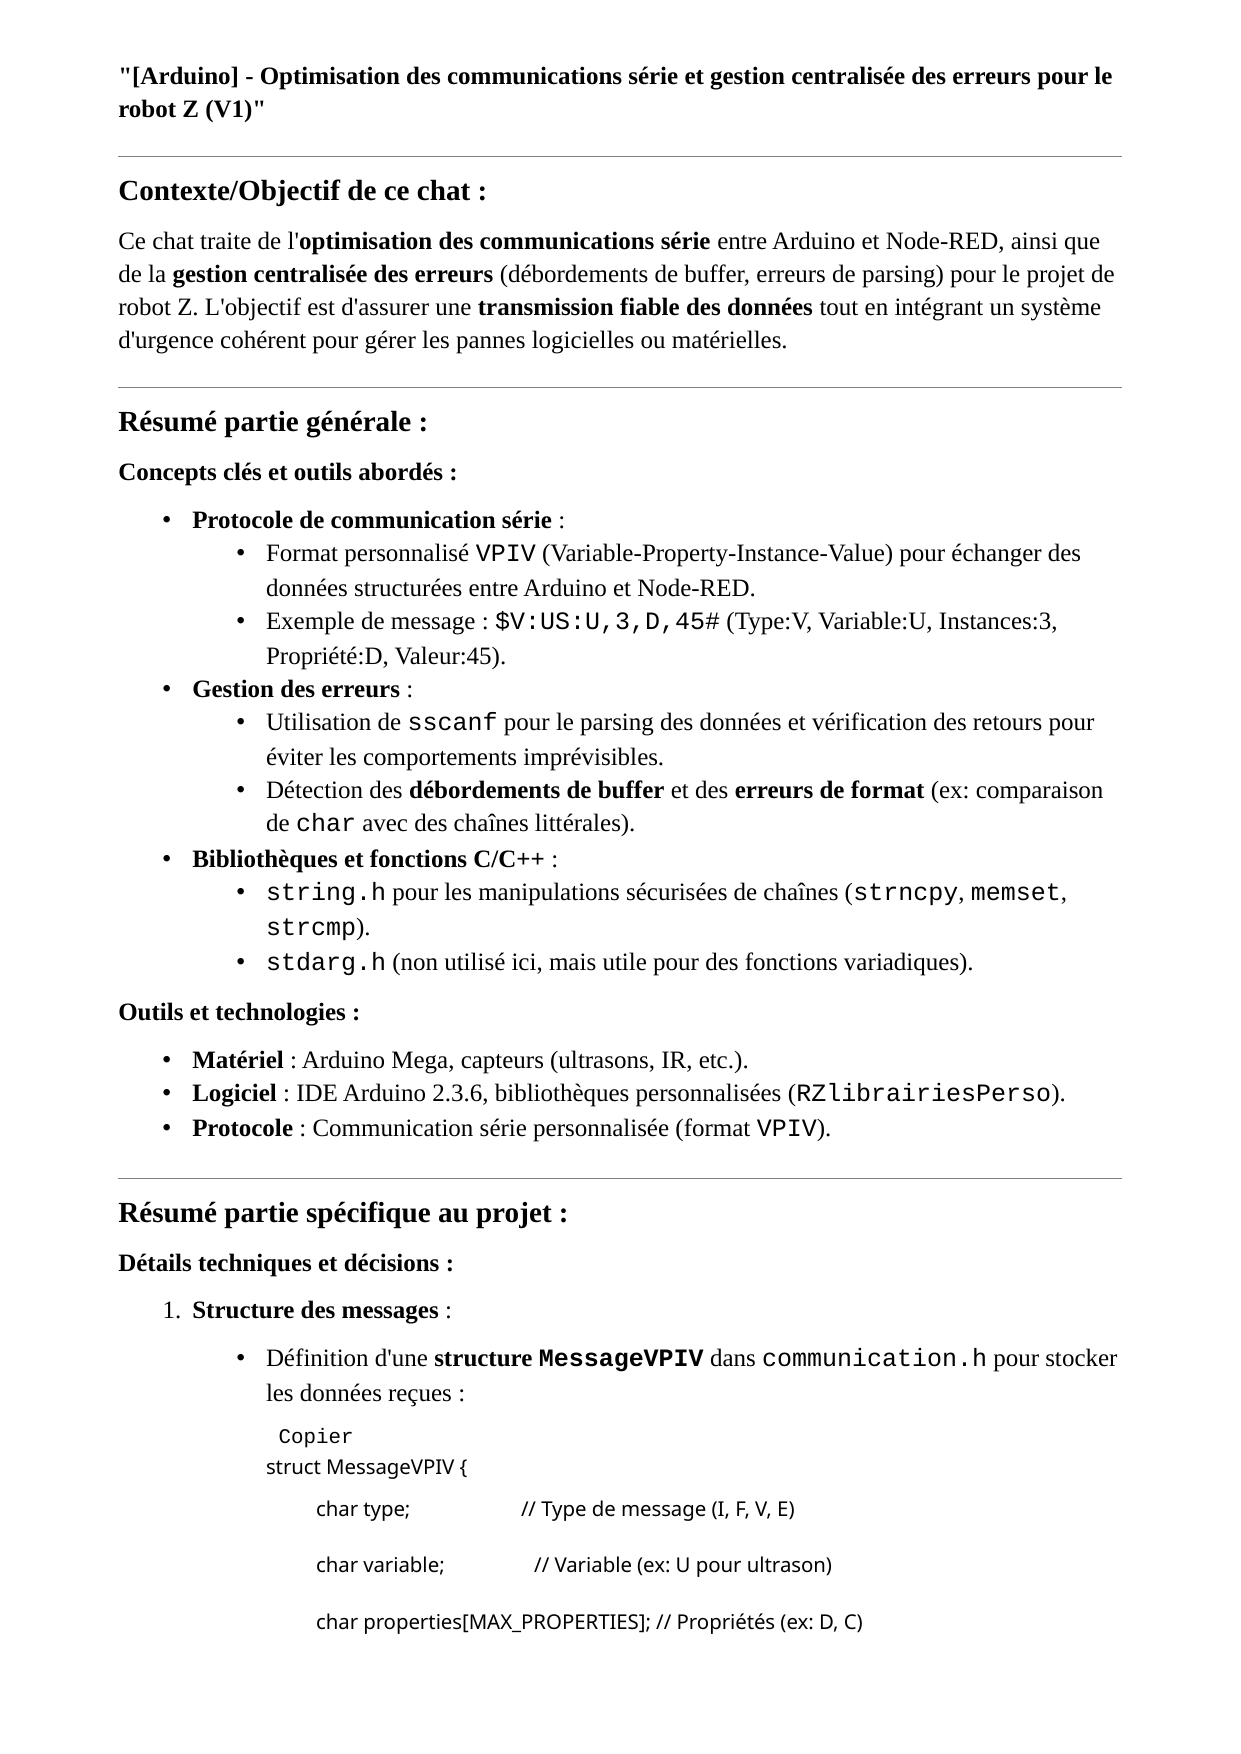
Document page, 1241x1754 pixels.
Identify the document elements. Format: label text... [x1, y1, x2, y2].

list Protocole : Communication série personnalisée (format VPIV). [162, 1113, 1122, 1144]
list Détection des débordements de buffer et des erreurs de format (ex: comparaison de char avec des chaînes littérales). [236, 775, 1122, 839]
list Exemple de message : $V:US:U,3,D,45# (Type:V, Variable:U, Instances:3, Propriété:D, Valeur:45). [236, 606, 1122, 670]
list Logiciel : IDE Arduino 2.3.6, bibliothèques personnalisées (RZlibrairiesPerso). [162, 1078, 1122, 1109]
list Copier [236, 1426, 1122, 1449]
list struct MessageVPIV { [236, 1453, 1122, 1481]
list char properties[MAX_PROPERTIES]; // Propriétés (ex: D, C) [236, 1608, 1122, 1636]
list char type; // Type de message (I, F, V, E) [236, 1494, 1122, 1522]
subtitle Résumé partie spécifique au projet : [118, 1195, 1122, 1228]
list Structure des messages : [162, 1295, 1122, 1324]
subtitle Résumé partie générale : [118, 404, 1122, 438]
list Format personnalisé VPIV (Variable-Property-Instance-Value) pour échanger des données structurées entre Arduino et Node-RED. [236, 538, 1122, 602]
list Définition d'une structure MessageVPIV dans communication.h pour stocker les données reçues : [236, 1343, 1122, 1407]
list stdarg.h (non utilisé ici, mais utile pour des fonctions variadiques). [236, 947, 1122, 978]
subtitle Contexte/Objectif de ce chat : [118, 173, 1122, 206]
list Utilisation de sscanf pour le parsing des données et vérification des retours pour éviter les comportements imprévisibles. [236, 707, 1122, 771]
text "[Arduino] - Optimisation des communications série et gestion centralisée des erreurs pour le robot Z (V1)" [118, 61, 1122, 122]
subtitle Détails techniques et décisions : [118, 1248, 1122, 1277]
subtitle Concepts clés et outils abordés : [118, 457, 1122, 486]
subtitle Outils et technologies : [118, 997, 1122, 1026]
list string.h pour les manipulations sécurisées de chaînes (strncpy, memset, strcmp). [236, 877, 1122, 943]
list Gestion des erreurs : [162, 674, 1122, 703]
list Matériel : Arduino Mega, capteurs (ultrasons, IR, etc.). [162, 1045, 1122, 1073]
list char variable; // Variable (ex: U pour ultrason) [236, 1551, 1122, 1579]
list Protocole de communication série : [162, 505, 1122, 533]
text Ce chat traite de l'optimisation des communications série entre Arduino et Node-RED, ainsi que de la gestion centralisée des erreurs (débordements de buffer, erreurs de parsing) pour le projet de robot Z. L'objectif est d'assurer une transmission fiable des données tout en intégrant un système d'urgence cohérent pour gérer les pannes logicielles ou matérielles. [118, 226, 1122, 354]
list Bibliothèques et fonctions C/C++ : [162, 844, 1122, 872]
